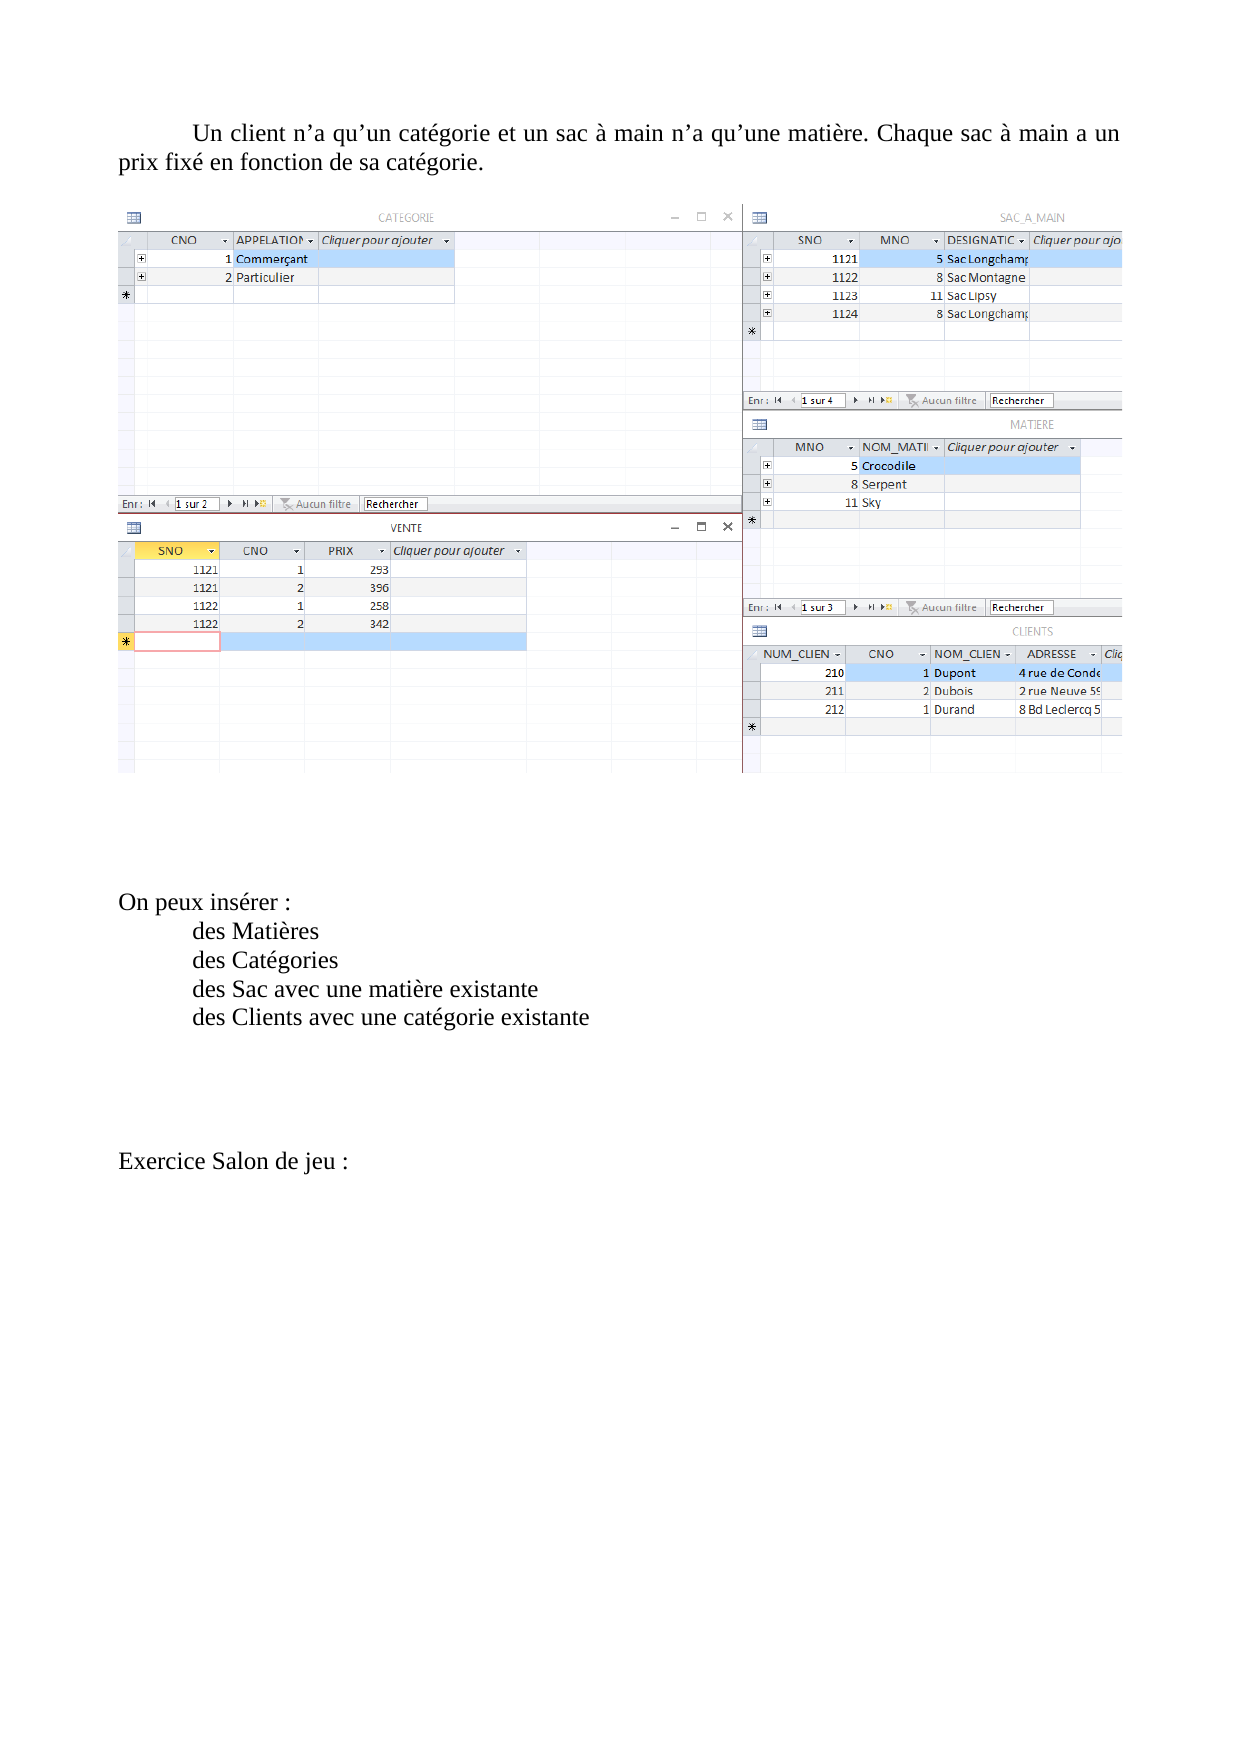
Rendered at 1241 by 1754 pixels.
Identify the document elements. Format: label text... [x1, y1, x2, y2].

text Exercice Salon de jeu : [118, 1146, 1122, 1175]
text On peux insérer : [118, 887, 1122, 916]
text des Sac avec une matière existante [118, 974, 1122, 1002]
text des Clients avec une catégorie existante [118, 1002, 1122, 1031]
picture [118, 204, 1123, 773]
text Un client n’a qu’un catégorie et un sac à main n’a qu’une matière. Chaque sac à main a un prix fixé en fonction de sa catégorie. [118, 118, 1122, 176]
text des Catégories [118, 945, 1122, 974]
text des Matières [118, 916, 1122, 945]
